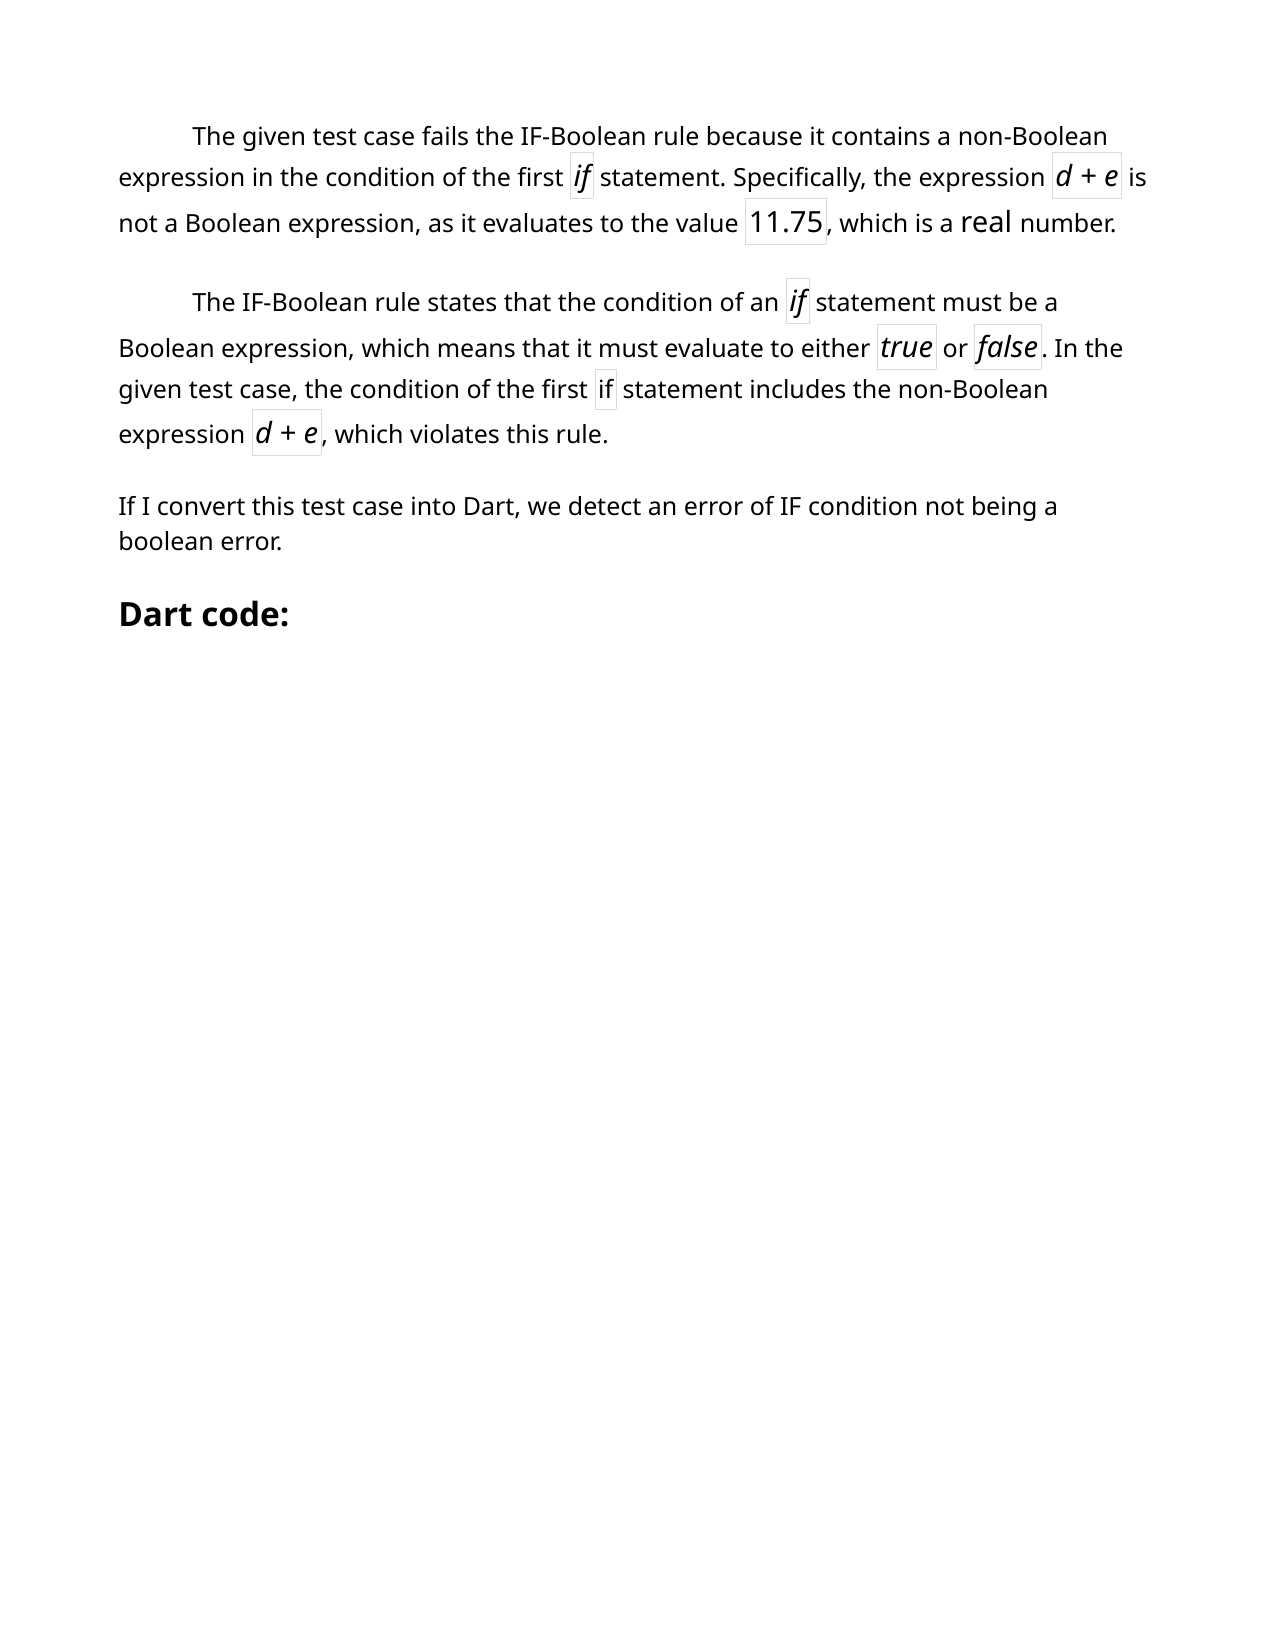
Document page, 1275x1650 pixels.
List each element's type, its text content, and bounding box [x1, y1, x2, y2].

text The given test case fails the IF-Boolean rule because it contains a non-Boolean expression in the condition of the first if statement. Specifically, the expression d + e is not a Boolean expression, as it evaluates to the value 11.75, which is a real number. [118, 118, 1157, 244]
text The IF-Boolean rule states that the condition of an if statement must be a Boolean expression, which means that it must evaluate to either true or false. In the given test case, the condition of the first if statement includes the non-Boolean expression d + e, which violates this rule. [118, 278, 1157, 455]
text Dart code: [118, 591, 1157, 637]
text If I convert this test case into Dart, we detect an error of IF condition not being a boolean error. [118, 489, 1157, 557]
